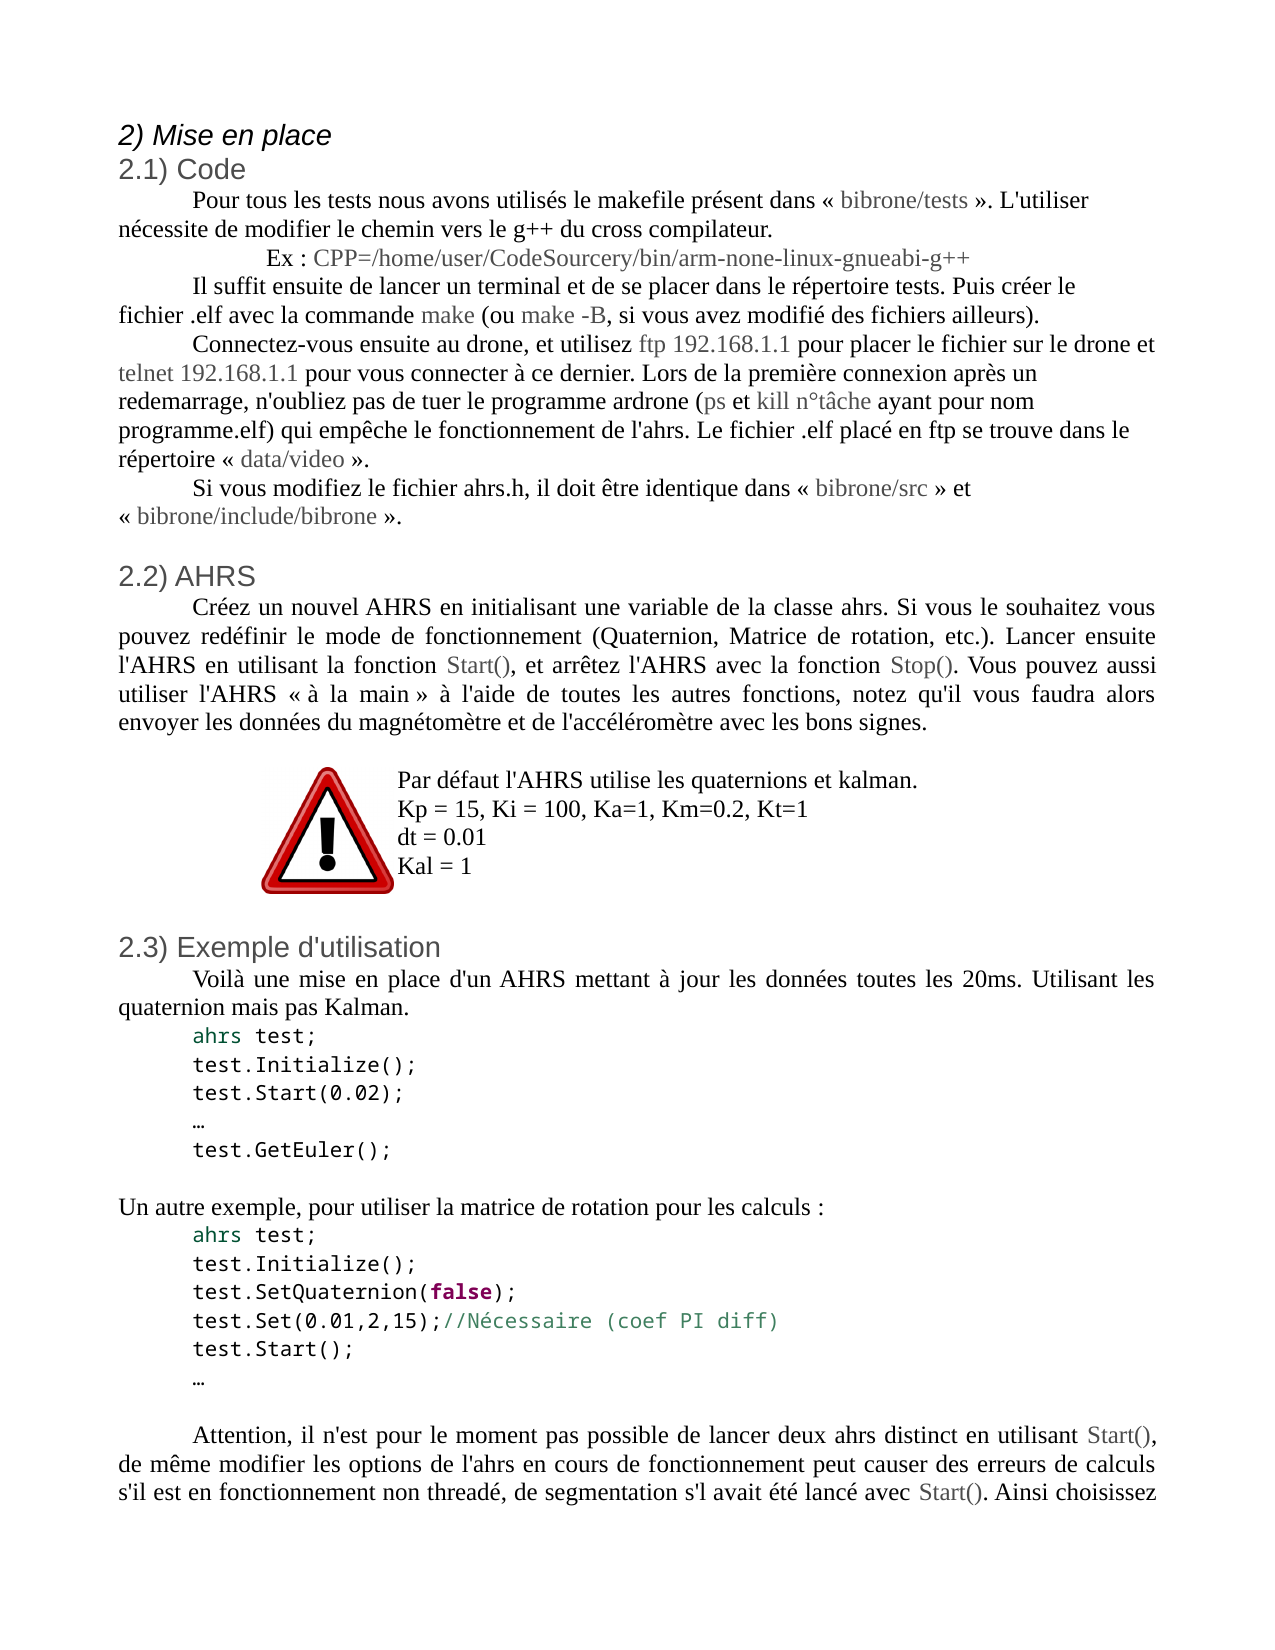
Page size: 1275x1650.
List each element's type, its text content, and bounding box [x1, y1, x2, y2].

text 2.1) Code [118, 152, 1157, 185]
text ahrs test; [192, 1021, 1157, 1050]
text test.Set(0.01,2,15);//Nécessaire (coef PI diff) [192, 1306, 1157, 1334]
text test.Initialize(); [192, 1050, 1157, 1078]
text test.Initialize(); [192, 1249, 1157, 1277]
text test.Start(); [192, 1334, 1157, 1363]
text test.GetEuler(); [192, 1135, 1157, 1163]
text 2) Mise en place [118, 118, 1157, 152]
table_header [258, 765, 397, 901]
text Il suffit ensuite de lancer un terminal et de se placer dans le répertoire tests. Puis créer le fichier .elf avec la commande make (ou make -B, si vous avez modifié des fichiers ailleurs). Connectez-vous ensuite au drone, et utilisez ftp 192.168.1.1 pour placer le fichier sur le drone et telnet 192.168.1.1 pour vous connecter à ce dernier. Lors de la première connexion après un redemarrage, n'oubliez pas de tuer le programme ardrone (ps et kill n°tâche ayant pour nom programme.elf) qui empêche le fonctionnement de l'ahrs. Le fichier .elf placé en ftp se trouve dans le répertoire « data/video ». [118, 271, 1157, 473]
text 2.3) Exemple d'utilisation [118, 930, 1157, 964]
text ahrs test; [192, 1221, 1157, 1249]
text test.Start(0.02); [192, 1078, 1157, 1107]
picture [261, 767, 394, 894]
text Si vous modifiez le fichier ahrs.h, il doit être identique dans « bibrone/src » et « bibrone/include/bibrone ». [118, 473, 1157, 530]
text test.SetQuaternion(false); [192, 1277, 1157, 1306]
text Un autre exemple, pour utiliser la matrice de rotation pour les calculs : [118, 1192, 1157, 1221]
text 2.2) AHRS [118, 559, 1157, 592]
text Ex : CPP=/home/user/CodeSourcery/bin/arm-none-linux-gnueabi-g++ [118, 243, 1157, 271]
text Créez un nouvel AHRS en initialisant une variable de la classe ahrs. Si vous le souhaitez vous pouvez redéfinir le mode de fonctionnement (Quaternion, Matrice de rotation, etc.). Lancer ensuite l'AHRS en utilisant la fonction Start(), et arrêtez l'AHRS avec la fonction Stop(). Vous pouvez aussi utiliser l'AHRS « à la main » à l'aide de toutes les autres fonctions, notez qu'il vous faudra alors envoyer les données du magnétomètre et de l'accéléromètre avec les bons signes. [118, 592, 1157, 736]
text … [192, 1107, 1157, 1135]
text … [192, 1363, 1157, 1391]
table_header Par défaut l'AHRS utilise les quaternions et kalman. Kp = 15, Ki = 100, Ka=1, Km=0.2, Kt=1 dt = 0.01 Kal = 1 [397, 765, 1017, 901]
text Attention, il n'est pour le moment pas possible de lancer deux ahrs distinct en utilisant Start(), de même modifier les options de l'ahrs en cours de fonctionnement peut causer des erreurs de calculs s'il est en fonctionnement non threadé, de segmentation s'l avait été lancé avec Start(). Ainsi choisissez [118, 1420, 1157, 1506]
text Pour tous les tests nous avons utilisés le makefile présent dans « bibrone/tests ». L'utiliser nécessite de modifier le chemin vers le g++ du cross compilateur. [118, 185, 1157, 243]
text Voilà une mise en place d'un AHRS mettant à jour les données toutes les 20ms. Utilisant les quaternion mais pas Kalman. [118, 964, 1157, 1021]
